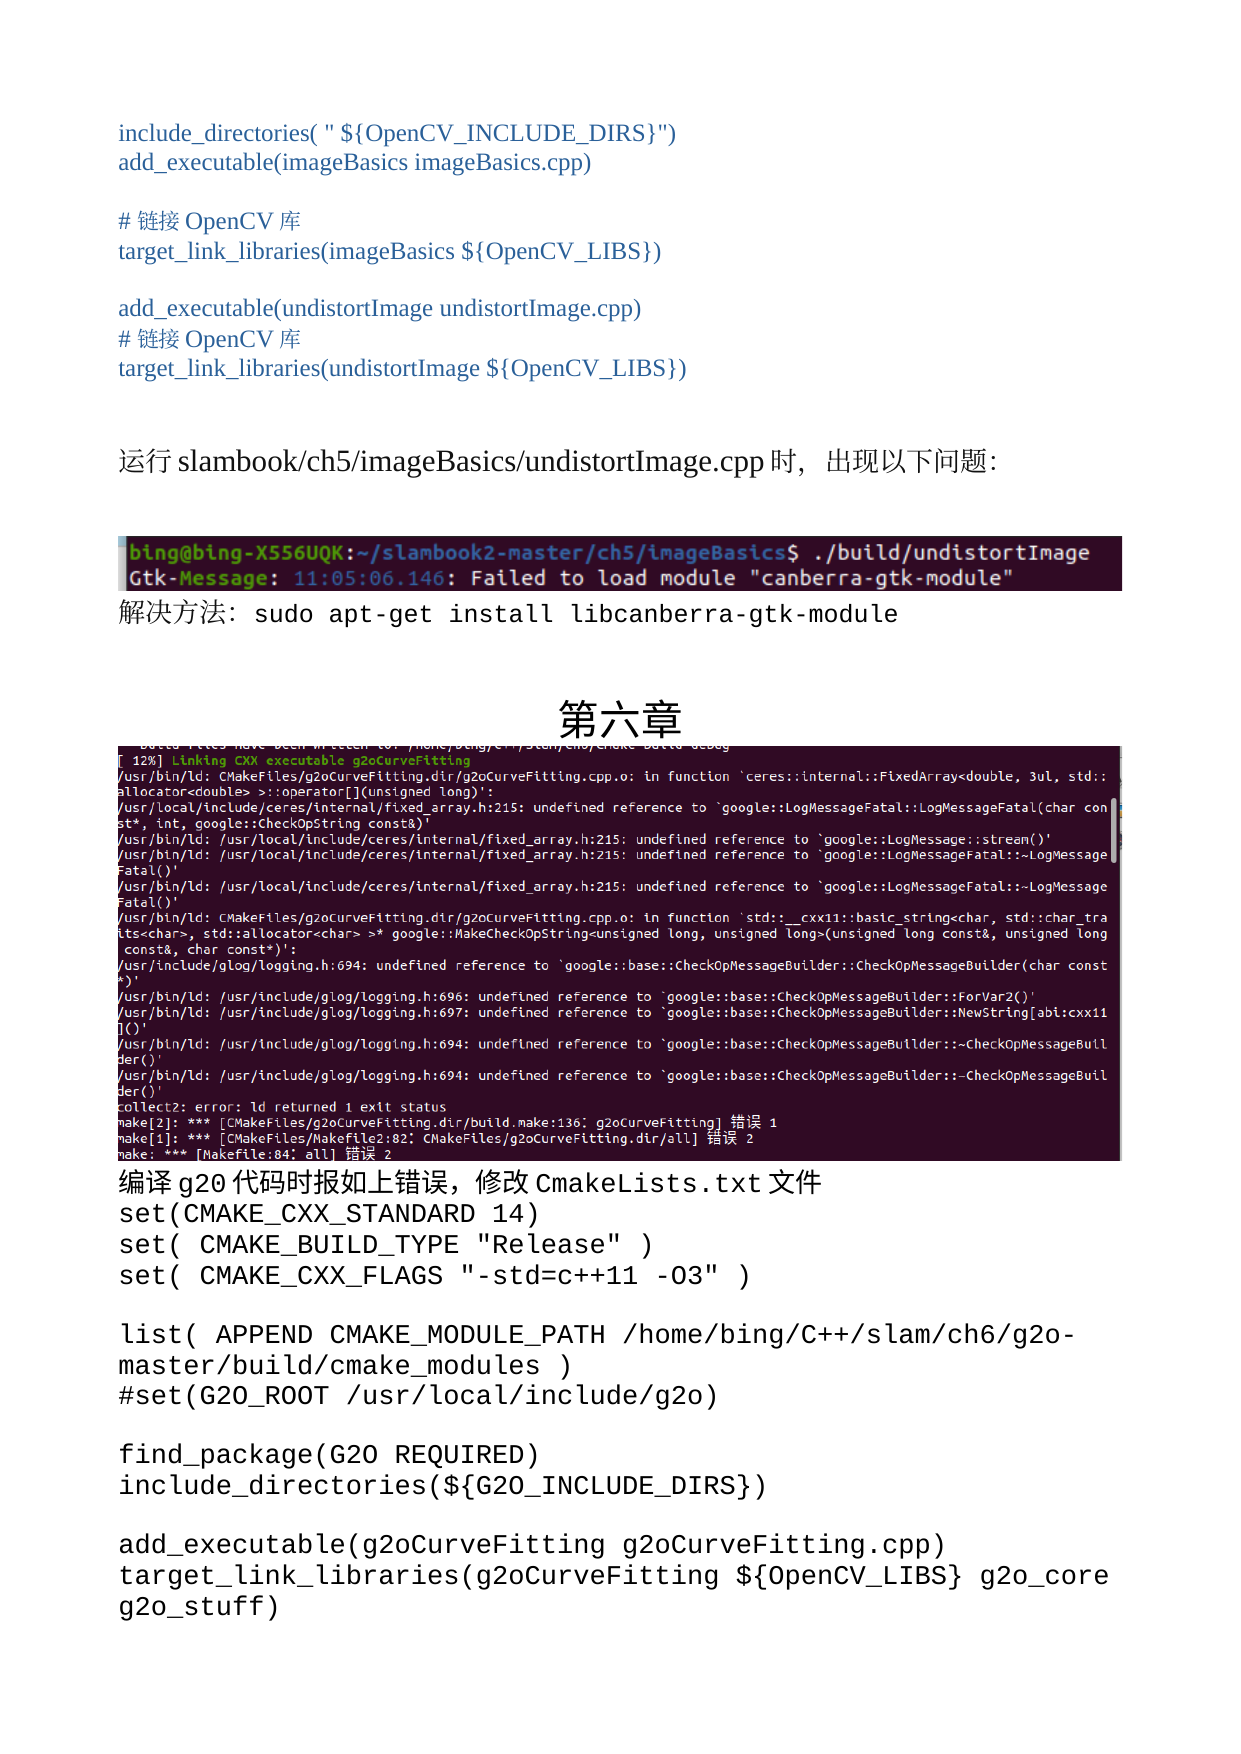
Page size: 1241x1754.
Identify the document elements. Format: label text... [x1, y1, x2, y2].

text set(CMAKE_CXX_STANDARD 14) [118, 1200, 1122, 1231]
text # 链接OpenCV库 [118, 204, 1122, 236]
text 运行slambook/ch5/imageBasics/undistortImage.cpp时，出现以下问题： [118, 440, 1122, 479]
text include_directories(${G2O_INCLUDE_DIRS}) [118, 1472, 1122, 1503]
text # 链接OpenCV库 [118, 322, 1122, 353]
text 第六章 [118, 687, 1122, 746]
text #set(G2O_ROOT /usr/local/include/g2o) [118, 1382, 1122, 1413]
text add_executable(imageBasics imageBasics.cpp) [118, 147, 1122, 176]
picture [118, 746, 1123, 1161]
text add_executable(undistortImage undistortImage.cpp) [118, 293, 1122, 322]
text set( CMAKE_BUILD_TYPE "Release" ) [118, 1231, 1122, 1262]
picture [118, 536, 1123, 591]
text find_package(G2O REQUIRED) [118, 1441, 1122, 1472]
text 解决方法：sudo apt-get install libcanberra-gtk-module [118, 591, 1122, 630]
text set( CMAKE_CXX_FLAGS "-std=c++11 -O3" ) [118, 1262, 1122, 1292]
text 编译g20代码时报如上错误，修改CmakeLists.txt文件 [118, 1161, 1122, 1200]
text list( APPEND CMAKE_MODULE_PATH /home/bing/C++/slam/ch6/g2o-master/build/cmake_modules ) [118, 1321, 1122, 1382]
text target_link_libraries(imageBasics ${OpenCV_LIBS}) [118, 236, 1122, 264]
text target_link_libraries(undistortImage ${OpenCV_LIBS}) [118, 353, 1122, 382]
text add_executable(g2oCurveFitting g2oCurveFitting.cpp) [118, 1531, 1122, 1562]
text include_directories( " ${OpenCV_INCLUDE_DIRS}") [118, 118, 1122, 147]
text target_link_libraries(g2oCurveFitting ${OpenCV_LIBS} g2o_core g2o_stuff) [118, 1562, 1122, 1623]
